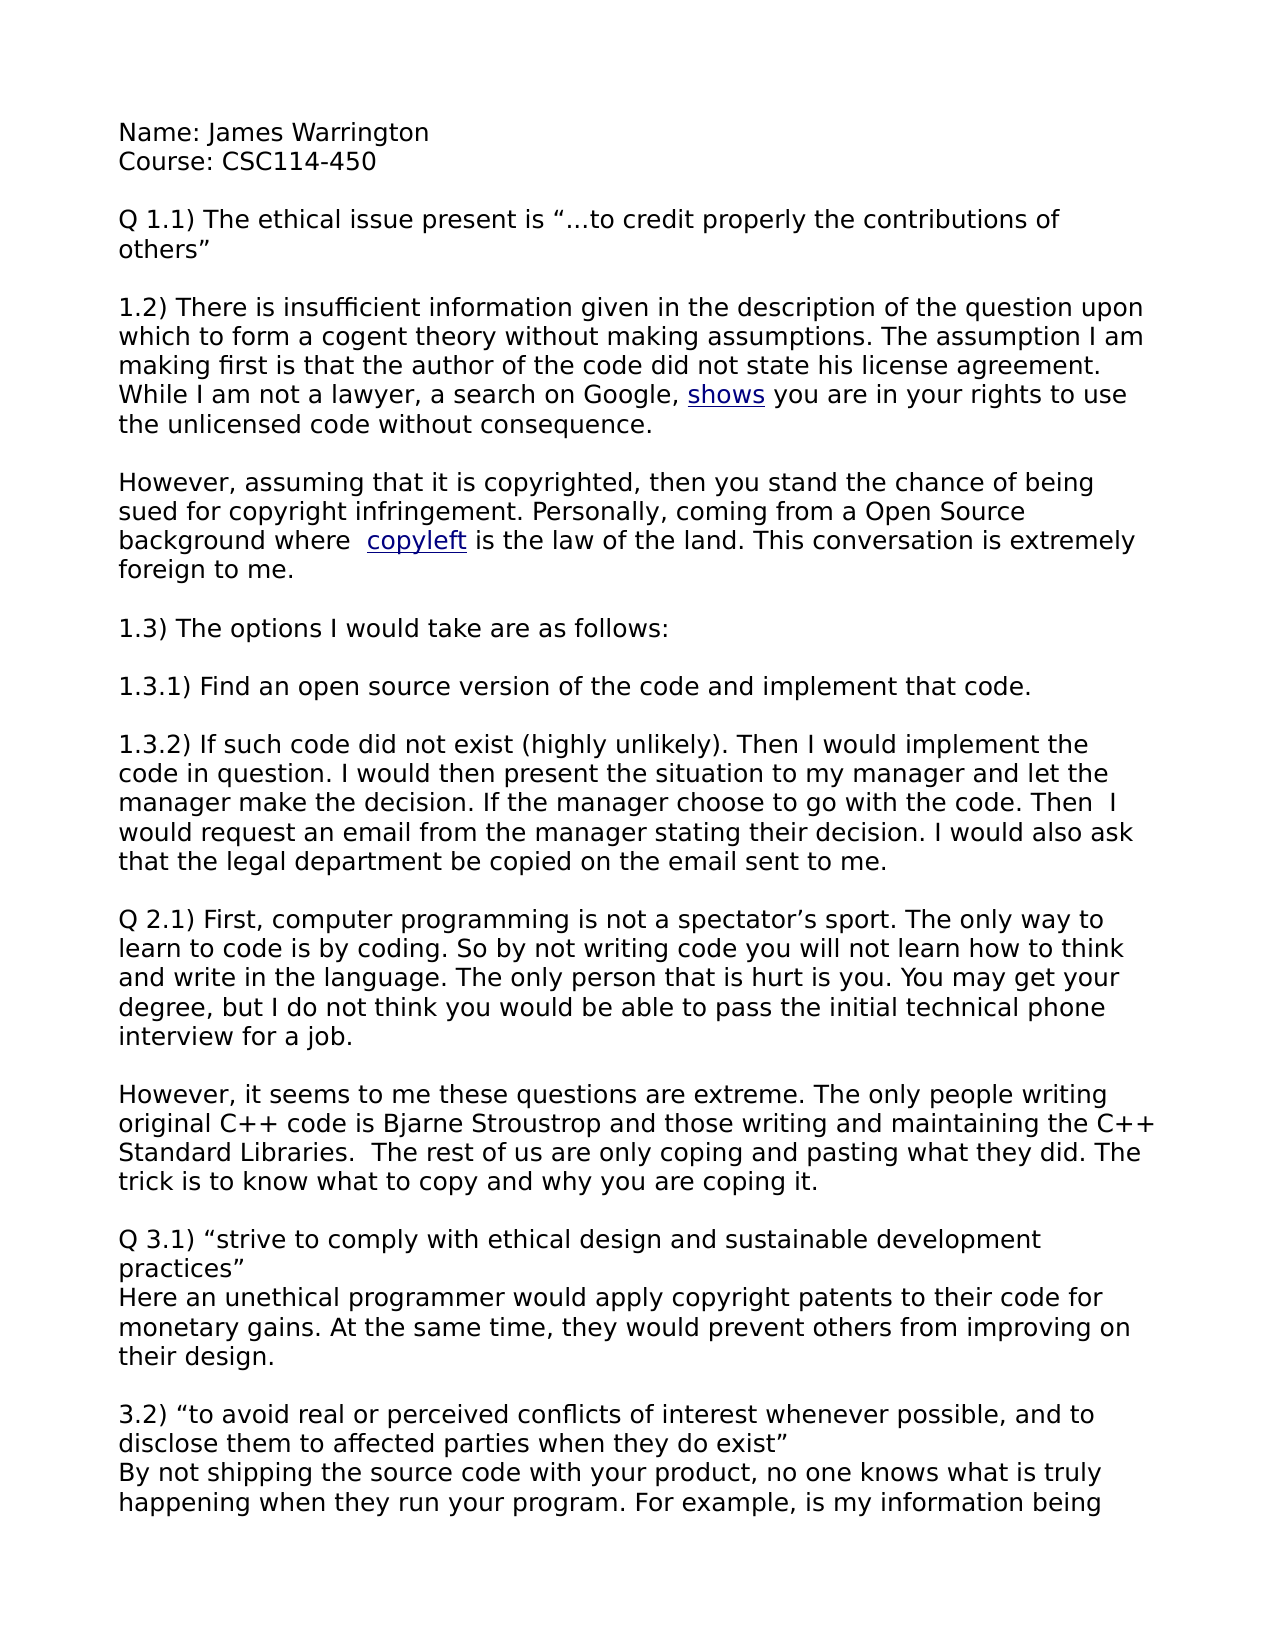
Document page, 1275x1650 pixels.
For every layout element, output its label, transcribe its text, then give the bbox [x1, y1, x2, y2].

text Name: James Warrington [118, 118, 1157, 147]
text Q 3.1) “strive to comply with ethical design and sustainable development practices” Here an unethical programmer would apply copyright patents to their code for monetary gains. At the same time, they would prevent others from improving on their design. 3.2) “to avoid real or perceived conflicts of interest whenever possible, and to disclose them to affected parties when they do exist” By not shipping the source code with your product, no one knows what is truly happening when they run your program. For example, is my information being [118, 1225, 1157, 1517]
text 1.3.2) If such code did not exist (highly unlikely). Then I would implement the code in question. I would then present the situation to my manager and let the manager make the decision. If the manager choose to go with the code. Then I would request an email from the manager stating their decision. I would also ask that the legal department be copied on the email sent to me. Q 2.1) First, computer programming is not a spectator’s sport. The only way to learn to code is by coding. So by not writing code you will not learn how to think and write in the language. The only person that is hurt is you. You may get your degree, but I do not think you would be able to pass the initial technical phone interview for a job. [118, 701, 1157, 1051]
text However, it seems to me these questions are extreme. The only people writing original C++ code is Bjarne Stroustrop and those writing and maintaining the C++ Standard Libraries. The rest of us are only coping and pasting what they did. The trick is to know what to copy and why you are coping it. [118, 1080, 1157, 1196]
text 1.3.1) Find an open source version of the code and implement that code. [118, 672, 1157, 701]
text Q 1.1) The ethical issue present is “...to credit properly the contributions of others” [118, 206, 1157, 264]
text 1.2) There is insufficient information given in the description of the question upon which to form a cogent theory without making assumptions. The assumption I am making first is that the author of the code did not state his license agreement. While I am not a lawyer, a search on Google, shows you are in your rights to use the unlicensed code without consequence. [118, 293, 1157, 439]
text Course: CSC114-450 [118, 147, 1157, 176]
text However, assuming that it is copyrighted, then you stand the chance of being sued for copyright infringement. Personally, coming from a Open Source background where copyleft is the law of the land. This conversation is extremely foreign to me. 1.3) The options I would take are as follows: [118, 468, 1157, 643]
